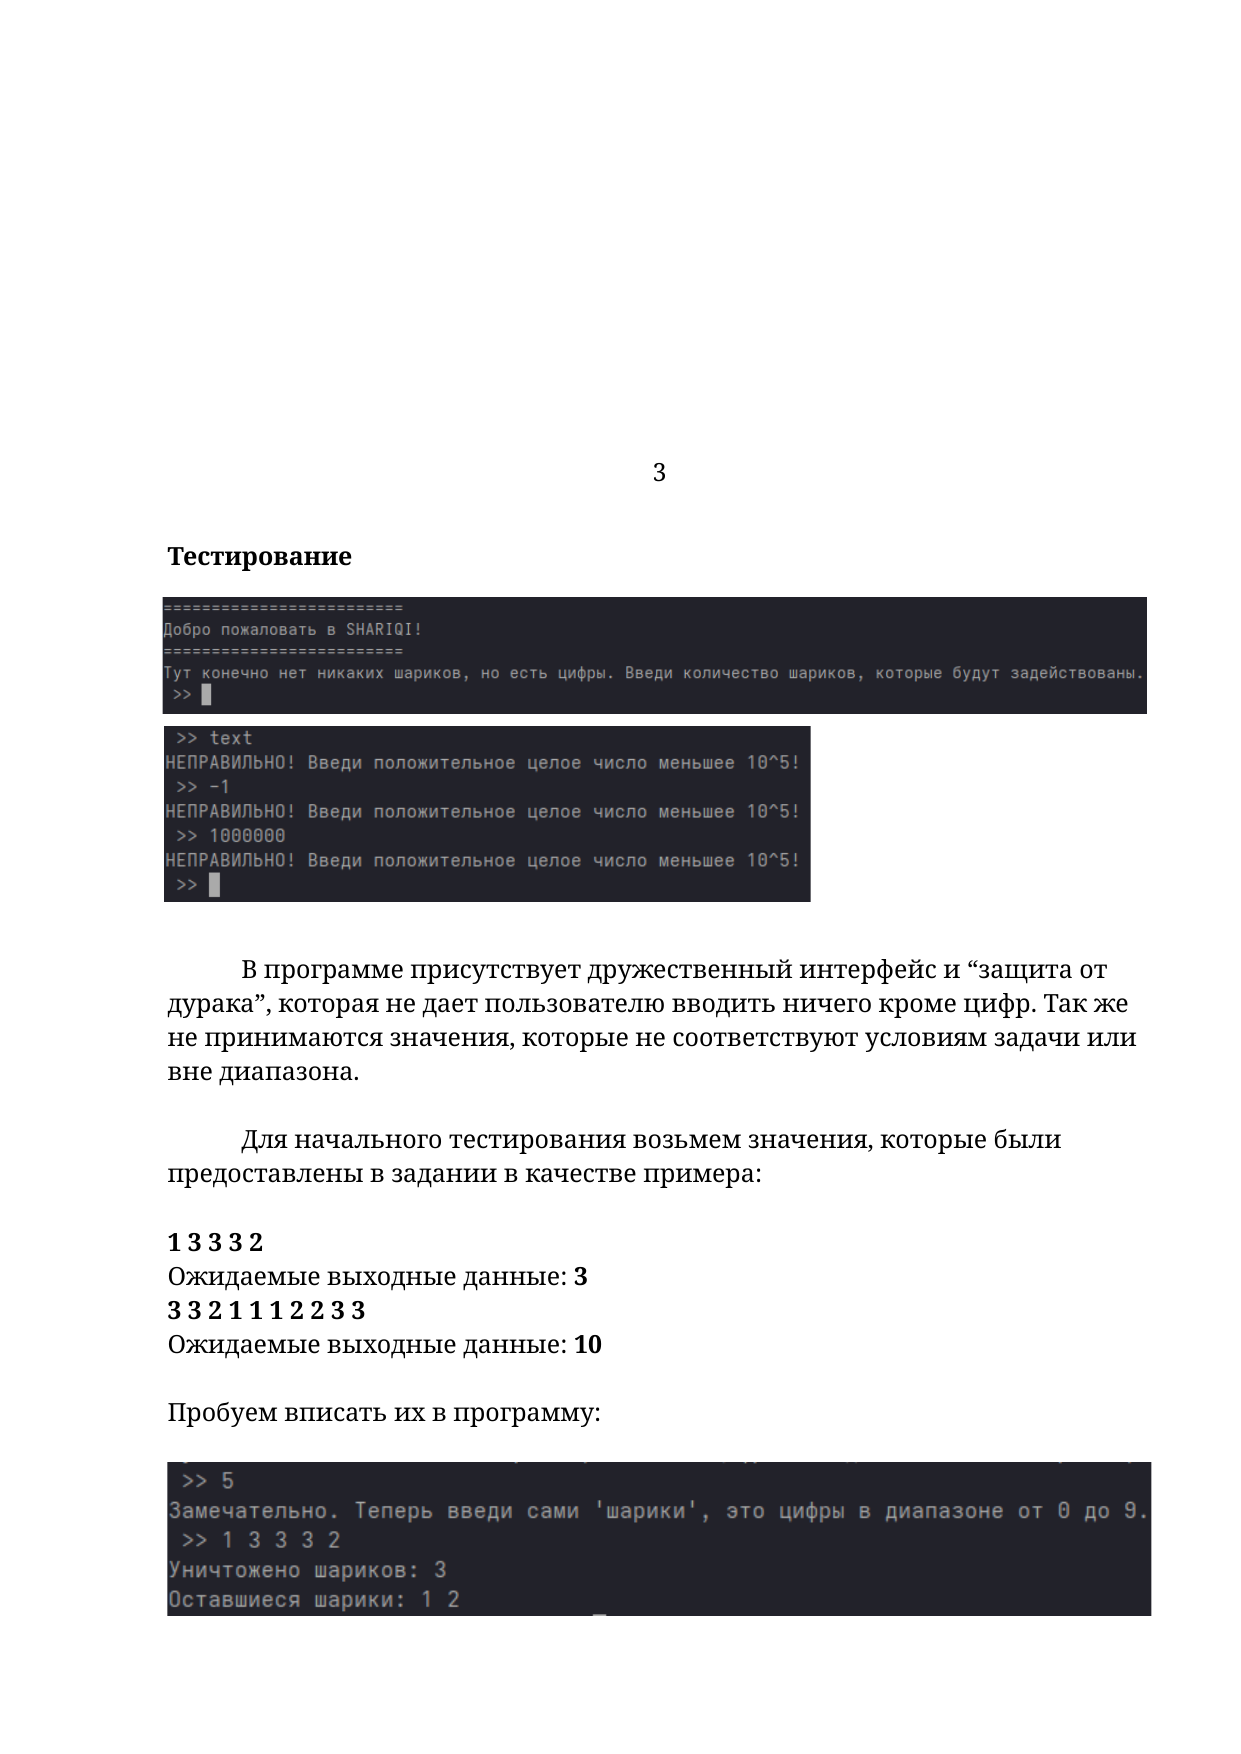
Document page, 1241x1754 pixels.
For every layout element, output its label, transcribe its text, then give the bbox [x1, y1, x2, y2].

text В программе присутствует дружественный интерфейс и “защита от дурака”, которая не дает пользователю вводить ничего кроме цифр. Так же не принимаются значения, которые не соответствуют условиям задачи или вне диапазона. [167, 952, 1152, 1088]
text 3 [167, 454, 1152, 488]
picture [162, 597, 1147, 714]
text Для начального тестирования возьмем значения, которые были предоставлены в задании в качестве примера: [167, 1122, 1152, 1190]
text 1 3 3 3 2 [167, 1224, 1152, 1258]
subtitle Тестирование [167, 538, 1152, 572]
picture [167, 1462, 1152, 1616]
text Ожидаемые выходные данные: 10 [167, 1326, 1152, 1360]
text 3 3 2 1 1 1 2 2 3 3 [167, 1292, 1152, 1326]
text Пробуем вписать их в программу: [167, 1394, 1152, 1428]
text Ожидаемые выходные данные: 3 [167, 1258, 1152, 1292]
picture [164, 726, 811, 902]
